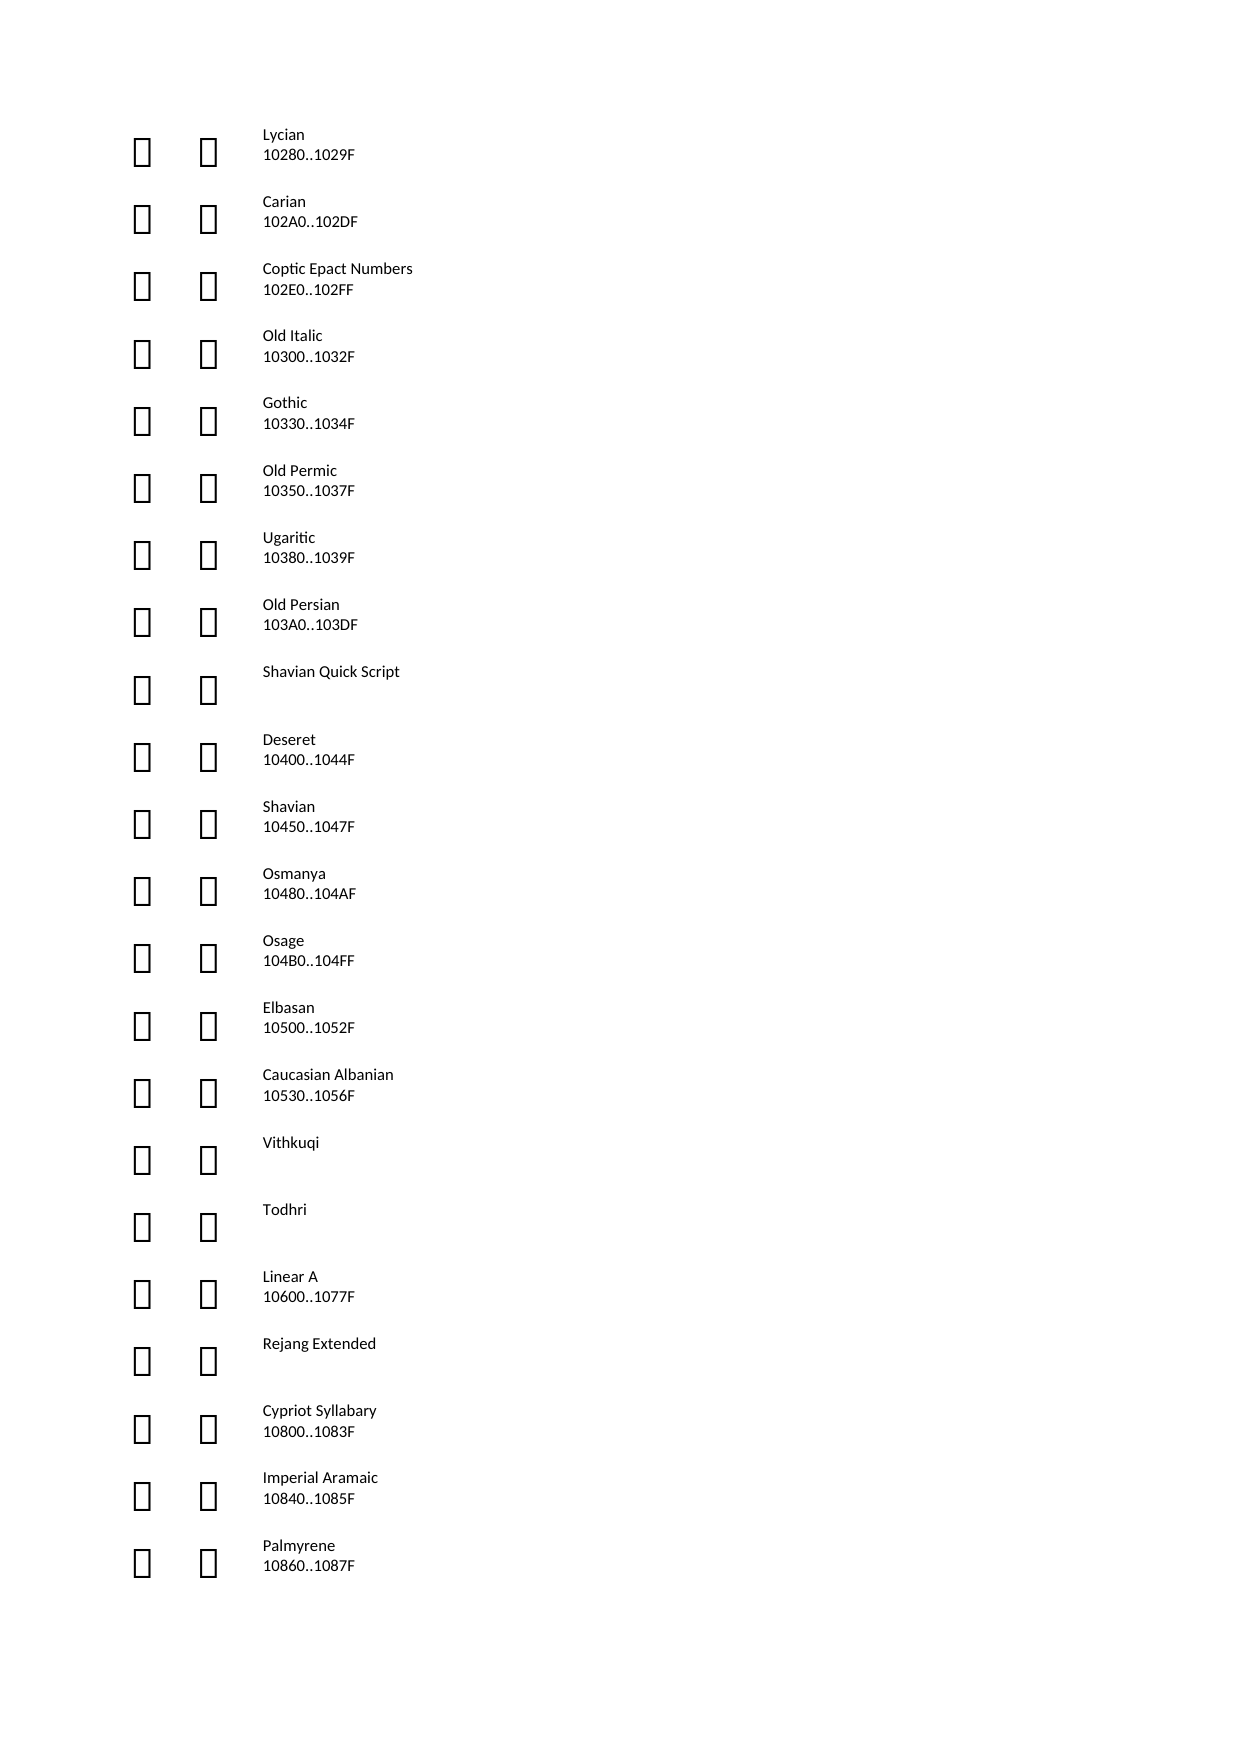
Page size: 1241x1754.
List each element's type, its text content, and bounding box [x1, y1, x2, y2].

table_cell 󷒮 [185, 185, 251, 252]
table_cell 󷒾 [185, 1260, 251, 1327]
table_cell 󷊱 [118, 387, 184, 454]
table_cell Carian 102A0..102DF [251, 185, 643, 252]
table_cell 󷒺 [185, 992, 251, 1059]
table_cell 󷒭 [185, 118, 251, 185]
table_cell Gothic 10330..1034F [251, 387, 643, 454]
table_cell 󷊺 [118, 992, 184, 1059]
table_cell 󷋁 [118, 1395, 184, 1462]
table_cell Imperial Aramaic 10840..1085F [251, 1462, 643, 1529]
table_cell 󷒼 [185, 1126, 251, 1193]
table_cell 󷊻 [118, 1059, 184, 1126]
table_cell Osage 104B0..104FF [251, 924, 643, 992]
table_cell Lycian 10280..1029F [251, 118, 643, 185]
table_cell 󷒴 [185, 589, 251, 656]
table_cell 󷒻 [185, 1059, 251, 1126]
table_cell 󷒸 [185, 857, 251, 924]
table_cell 󷋂 [118, 1462, 184, 1529]
table_cell 󷒷 [185, 790, 251, 857]
table_cell 󷒯 [185, 253, 251, 320]
table_cell Todhri [251, 1193, 643, 1260]
table_cell Ugaritic 10380..1039F [251, 521, 643, 588]
table_cell Shavian 10450..1047F [251, 790, 643, 857]
table_cell 󷒱 [185, 387, 251, 454]
table_cell Old Persian 103A0..103DF [251, 589, 643, 656]
table_cell 󷗠 [118, 1328, 184, 1395]
table_cell 󷒳 [185, 521, 251, 588]
table_cell 󷊮 [118, 185, 184, 252]
table_cell 󷗡 [185, 1328, 251, 1395]
table_cell 󷒶 [185, 723, 251, 790]
table_cell 󷒰 [185, 320, 251, 387]
table_cell 󷊰 [118, 320, 184, 387]
table_cell 󷓂 [185, 1462, 251, 1529]
table_cell Linear A 10600..1077F [251, 1260, 643, 1327]
table_cell 󷊶 [118, 723, 184, 790]
table_cell 󷒵 [185, 656, 251, 723]
table_cell 󷋃 [118, 1529, 184, 1596]
table_cell Caucasian Albanian 10530..1056F [251, 1059, 643, 1126]
table_cell Rejang Extended [251, 1328, 643, 1395]
table_cell 󷊯 [118, 253, 184, 320]
table_cell Palmyrene 10860..1087F [251, 1529, 643, 1596]
table_cell Cypriot Syllabary 10800..1083F [251, 1395, 643, 1462]
table_cell 󷊸 [118, 857, 184, 924]
table_cell 󷊾 [118, 1260, 184, 1327]
table_cell 󷊴 [118, 589, 184, 656]
table_cell 󷊼 [118, 1126, 184, 1193]
table_cell Coptic Epact Numbers 102E0..102FF [251, 253, 643, 320]
table_cell Osmanya 10480..104AF [251, 857, 643, 924]
table_cell Old Italic 10300..1032F [251, 320, 643, 387]
table_cell Old Permic 10350..1037F [251, 454, 643, 521]
table_cell Vithkuqi [251, 1126, 643, 1193]
table_cell 󷒹 [185, 924, 251, 992]
table_cell 󷓃 [185, 1529, 251, 1596]
table_cell Elbasan 10500..1052F [251, 992, 643, 1059]
table_cell 󷊲 [118, 454, 184, 521]
table_cell 󷊷 [118, 790, 184, 857]
table_cell Deseret 10400..1044F [251, 723, 643, 790]
table_cell Shavian Quick Script [251, 656, 643, 723]
table_cell 󷓁 [185, 1395, 251, 1462]
table_cell 󷊳 [118, 521, 184, 588]
table_cell 󷊹 [118, 924, 184, 992]
table_cell 󷊿 [118, 1193, 184, 1260]
table_cell 󷊵 [118, 656, 184, 723]
table_cell 󷊭 [118, 118, 184, 185]
table_cell 󷒲 [185, 454, 251, 521]
table_cell 󷒿 [185, 1193, 251, 1260]
